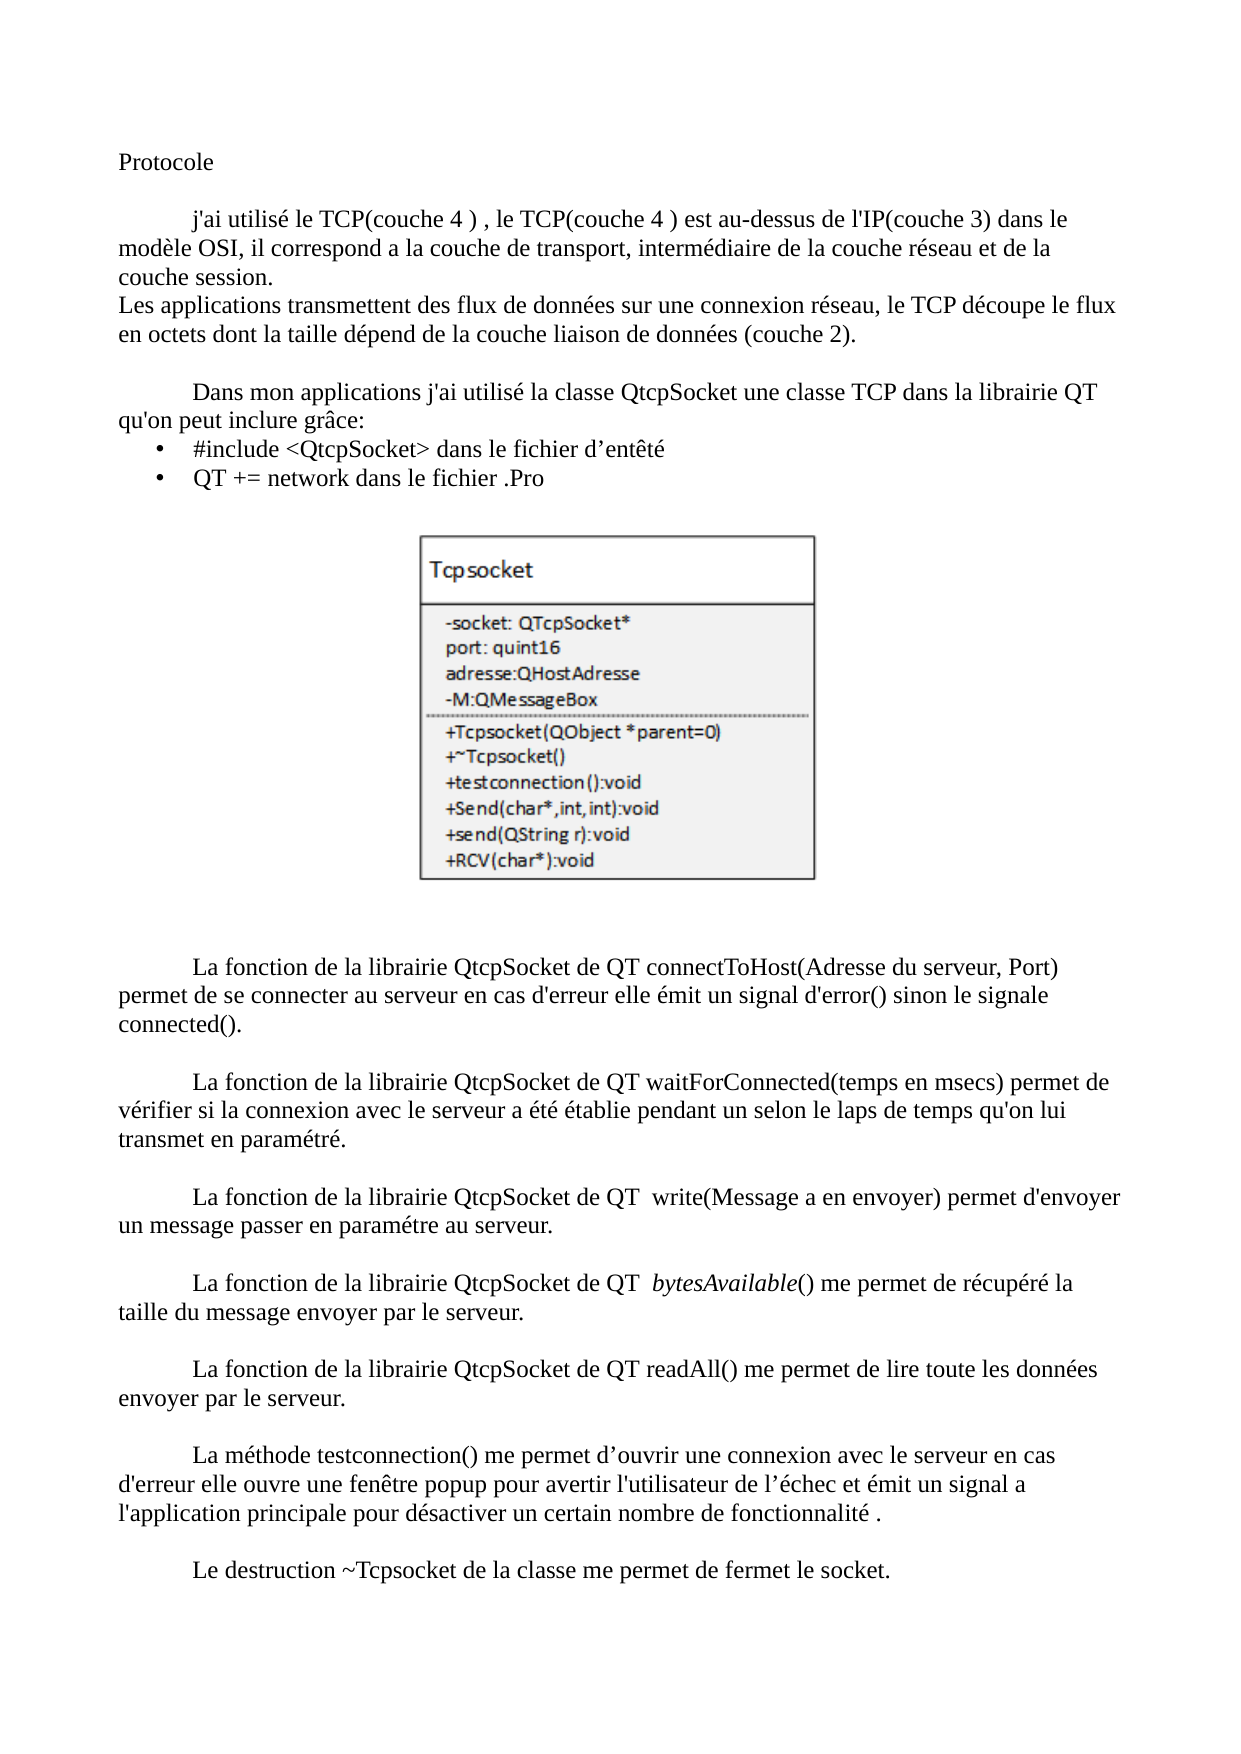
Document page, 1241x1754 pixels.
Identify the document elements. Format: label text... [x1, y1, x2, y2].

text La fonction de la librairie QtcpSocket de QT write(Message a en envoyer) permet d'envoyer un message passer en paramétre au serveur. [118, 1182, 1122, 1239]
text Les applications transmettent des flux de données sur une connexion réseau, le TCP découpe le flux en octets dont la taille dépend de la couche liaison de données (couche 2). [118, 291, 1122, 348]
text Le destruction ~Tcpsocket de la classe me permet de fermet le socket. [118, 1556, 1122, 1584]
text La fonction de la librairie QtcpSocket de QT readAll() me permet de lire toute les données envoyer par le serveur. [118, 1354, 1122, 1412]
text La fonction de la librairie QtcpSocket de QT waitForConnected(temps en msecs) permet de vérifier si la connexion avec le serveur a été établie pendant un selon le laps de temps qu'on lui transmet en paramétré. [118, 1067, 1122, 1153]
text La méthode testconnection() me permet d’ouvrir une connexion avec le serveur en cas d'erreur elle ouvre une fenêtre popup pour avertir l'utilisateur de l’échec et émit un signal a l'application principale pour désactiver un certain nombre de fonctionnalité . [118, 1441, 1122, 1527]
list QT += network dans le fichier .Pro [156, 463, 1122, 492]
picture [415, 534, 817, 885]
text La fonction de la librairie QtcpSocket de QT connectToHost(Adresse du serveur, Port) permet de se connecter au serveur en cas d'erreur elle émit un signal d'error() sinon le signale connected(). [118, 952, 1122, 1038]
text Dans mon applications j'ai utilisé la classe QtcpSocket une classe TCP dans la librairie QT qu'on peut inclure grâce: [118, 377, 1122, 434]
list #include <QtcpSocket> dans le fichier d’entêté [156, 434, 1122, 463]
text Protocole [118, 147, 1122, 176]
text j'ai utilisé le TCP(couche 4 ) , le TCP(couche 4 ) est au-dessus de l'IP(couche 3) dans le modèle OSI, il correspond a la couche de transport, intermédiaire de la couche réseau et de la couche session. [118, 204, 1122, 291]
text La fonction de la librairie QtcpSocket de QT bytesAvailable() me permet de récupéré la taille du message envoyer par le serveur. [118, 1268, 1122, 1326]
